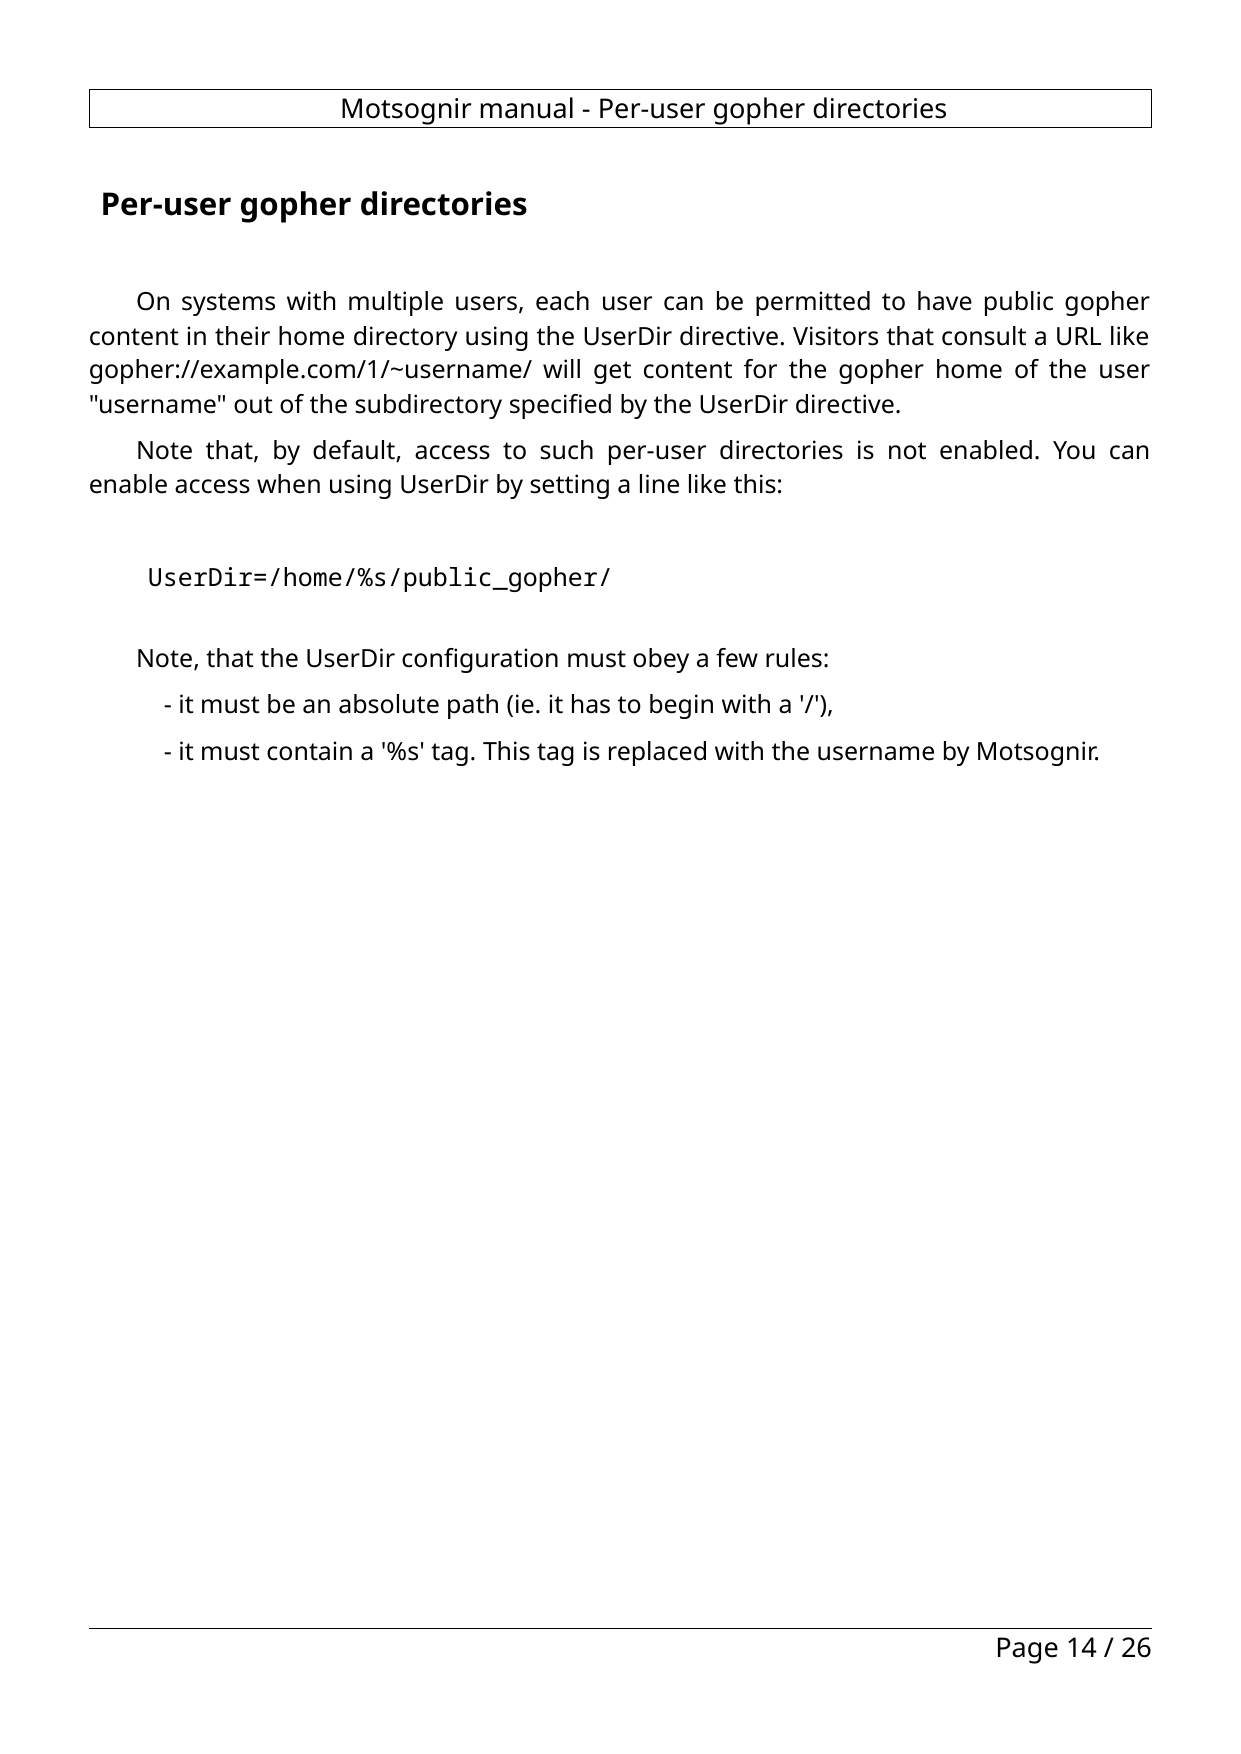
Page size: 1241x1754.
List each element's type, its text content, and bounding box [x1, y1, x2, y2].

text Note, that the UserDir configuration must obey a few rules: [88, 641, 1152, 675]
list - it must be an absolute path (ie. it has to begin with a '/'), [126, 687, 1152, 721]
text On systems with multiple users, each user can be permitted to have public gopher content in their home directory using the UserDir directive. Visitors that consult a URL like gopher://example.com/1/~username/ will get content for the gopher home of the user "username" out of the subdirectory specified by the UserDir directive. [88, 284, 1152, 420]
list - it must contain a '%s' tag. This tag is replaced with the username by Motsognir. [126, 734, 1152, 768]
text UserDir=/home/%s/public_gopher/ [148, 560, 1152, 594]
subtitle Per-user gopher directories [100, 182, 1152, 225]
text Note that, by default, access to such per-user directories is not enabled. You can enable access when using UserDir by setting a line like this: [88, 433, 1152, 501]
